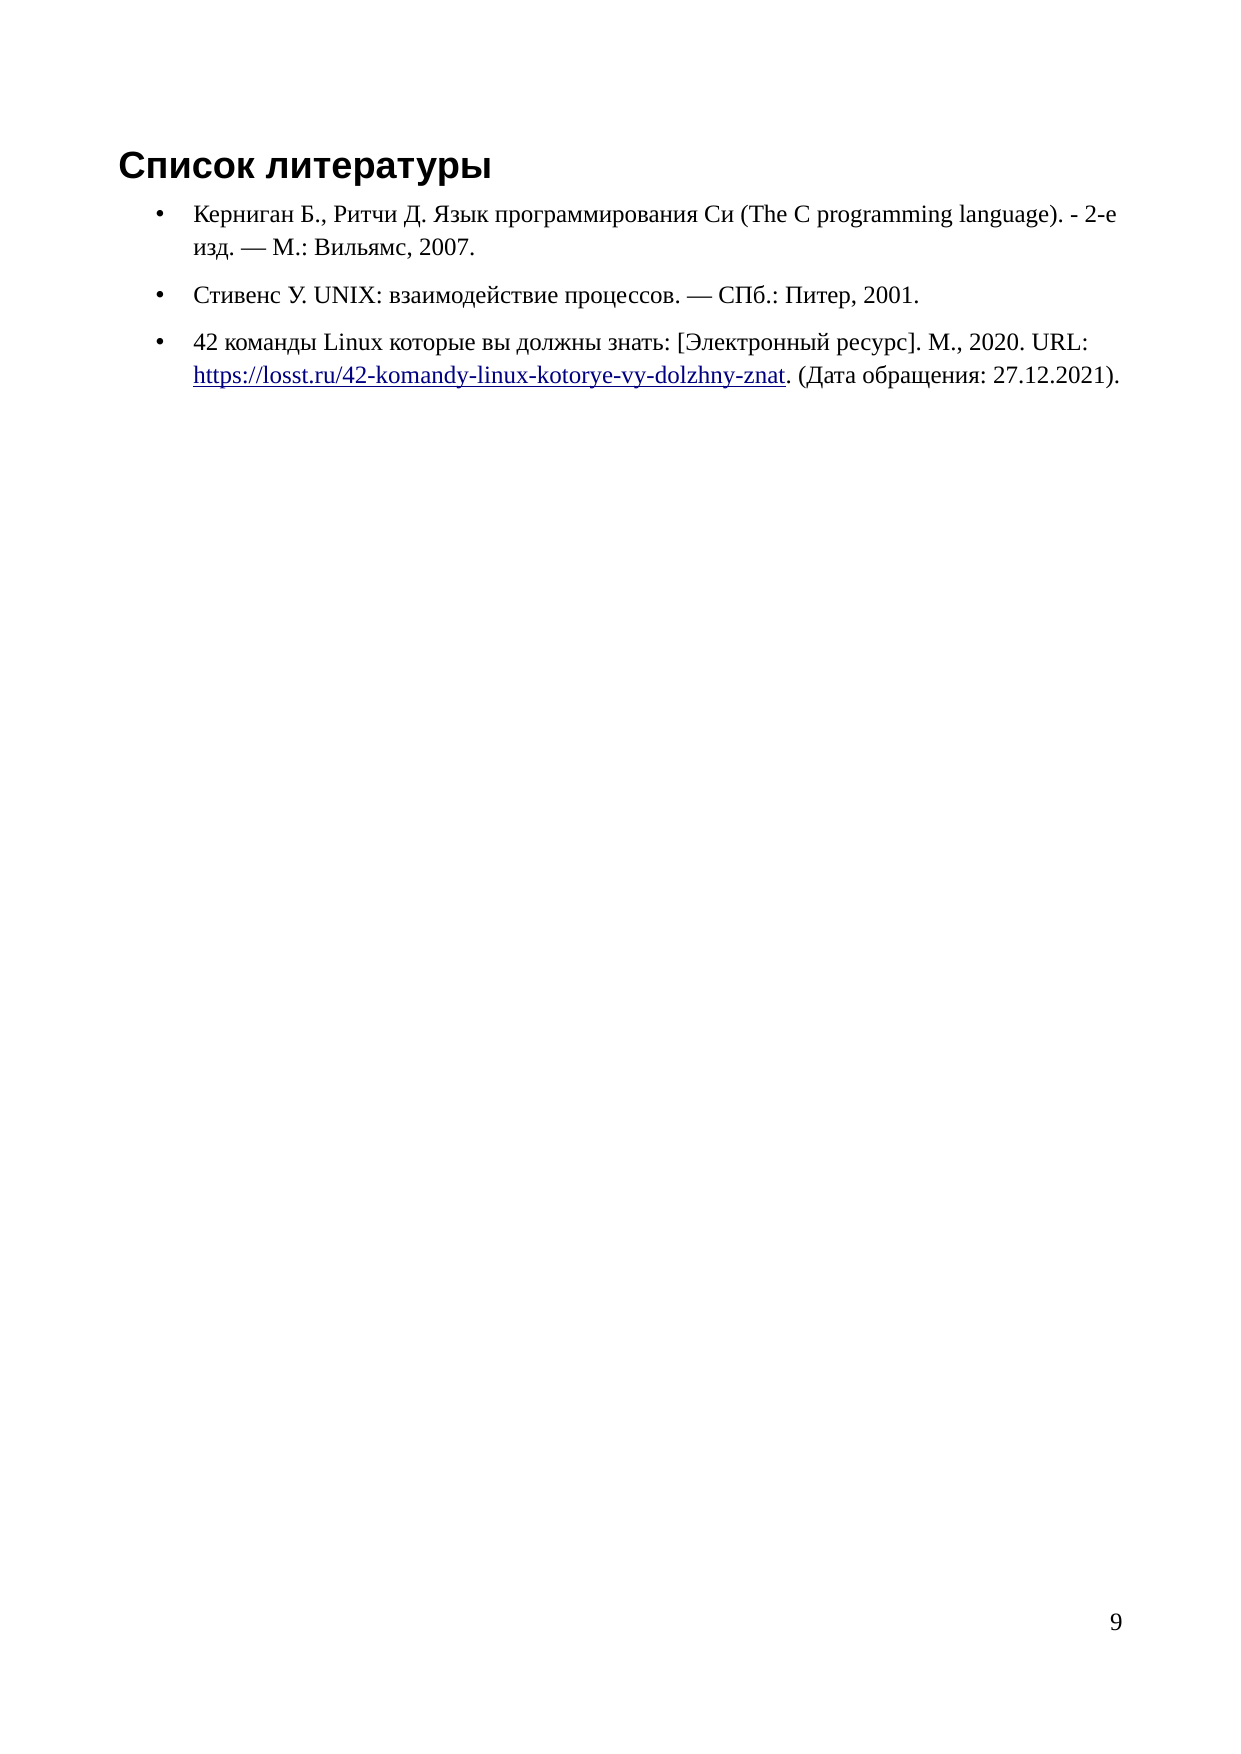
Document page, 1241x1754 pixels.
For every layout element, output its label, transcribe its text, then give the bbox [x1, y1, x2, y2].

list 42 команды Linux которые вы должны знать: [Электронный ресурс]. М., 2020. URL: https://losst.ru/42-komandy-linux-kotorye-vy-dolzhny-znat. (Дата обращения: 27.12.2021). [156, 327, 1122, 389]
subtitle Список литературы [118, 143, 1122, 187]
list Керниган Б., Ритчи Д. Язык программирования Си (The C programming language). - 2-е изд. — М.: Вильямс, 2007. [156, 199, 1122, 261]
list Стивенс У. UNIX: взаимодействие процессов. — СПб.: Питер, 2001. [156, 280, 1122, 309]
